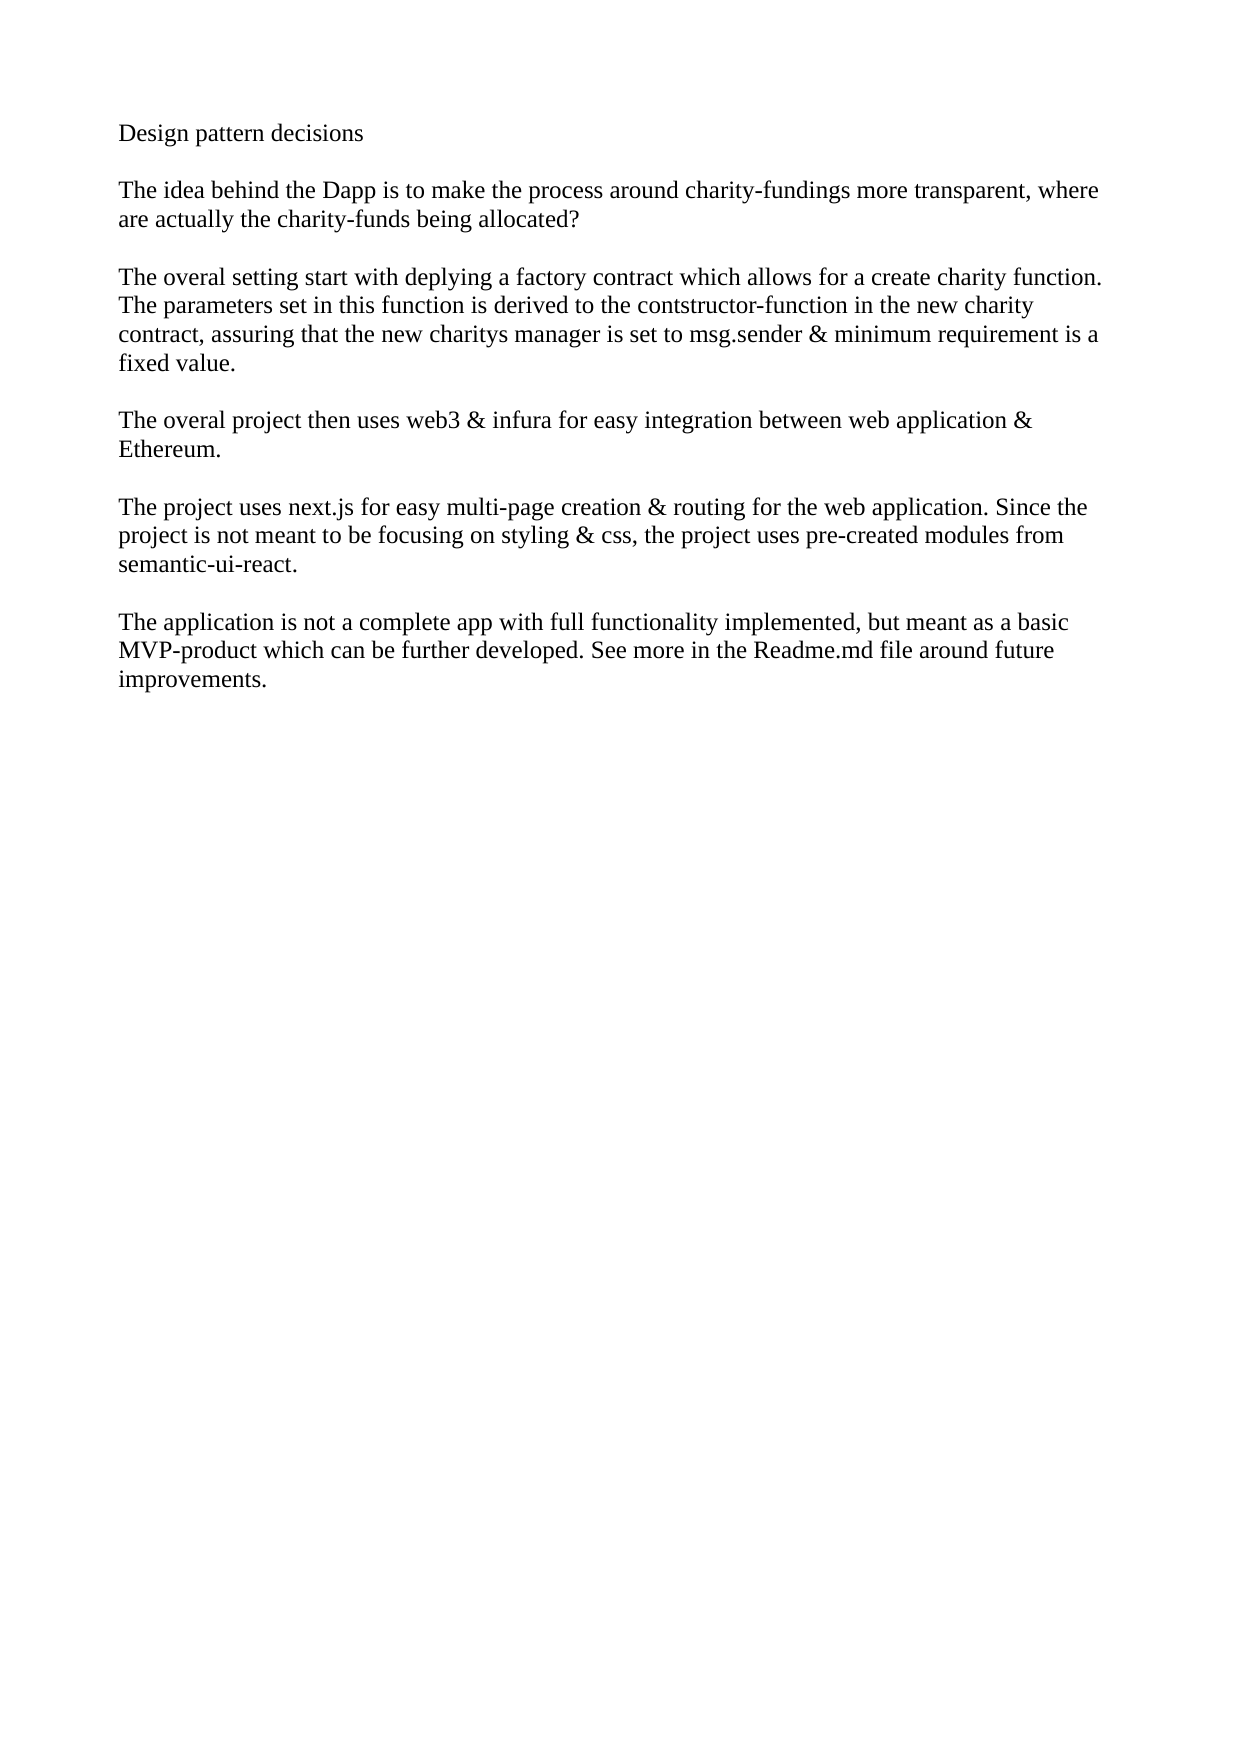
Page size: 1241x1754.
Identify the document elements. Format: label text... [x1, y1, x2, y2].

text Design pattern decisions [118, 118, 1122, 147]
text The idea behind the Dapp is to make the process around charity-fundings more transparent, where are actually the charity-funds being allocated? [118, 176, 1122, 233]
text The project uses next.js for easy multi-page creation & routing for the web application. Since the project is not meant to be focusing on styling & css, the project uses pre-created modules from semantic-ui-react. [118, 492, 1122, 578]
text The application is not a complete app with full functionality implemented, but meant as a basic MVP-product which can be further developed. See more in the Readme.md file around future improvements. [118, 607, 1122, 693]
text The overal setting start with deplying a factory contract which allows for a create charity function. The parameters set in this function is derived to the contstructor-function in the new charity contract, assuring that the new charitys manager is set to msg.sender & minimum requirement is a fixed value. [118, 262, 1122, 377]
text The overal project then uses web3 & infura for easy integration between web application & Ethereum. [118, 406, 1122, 463]
